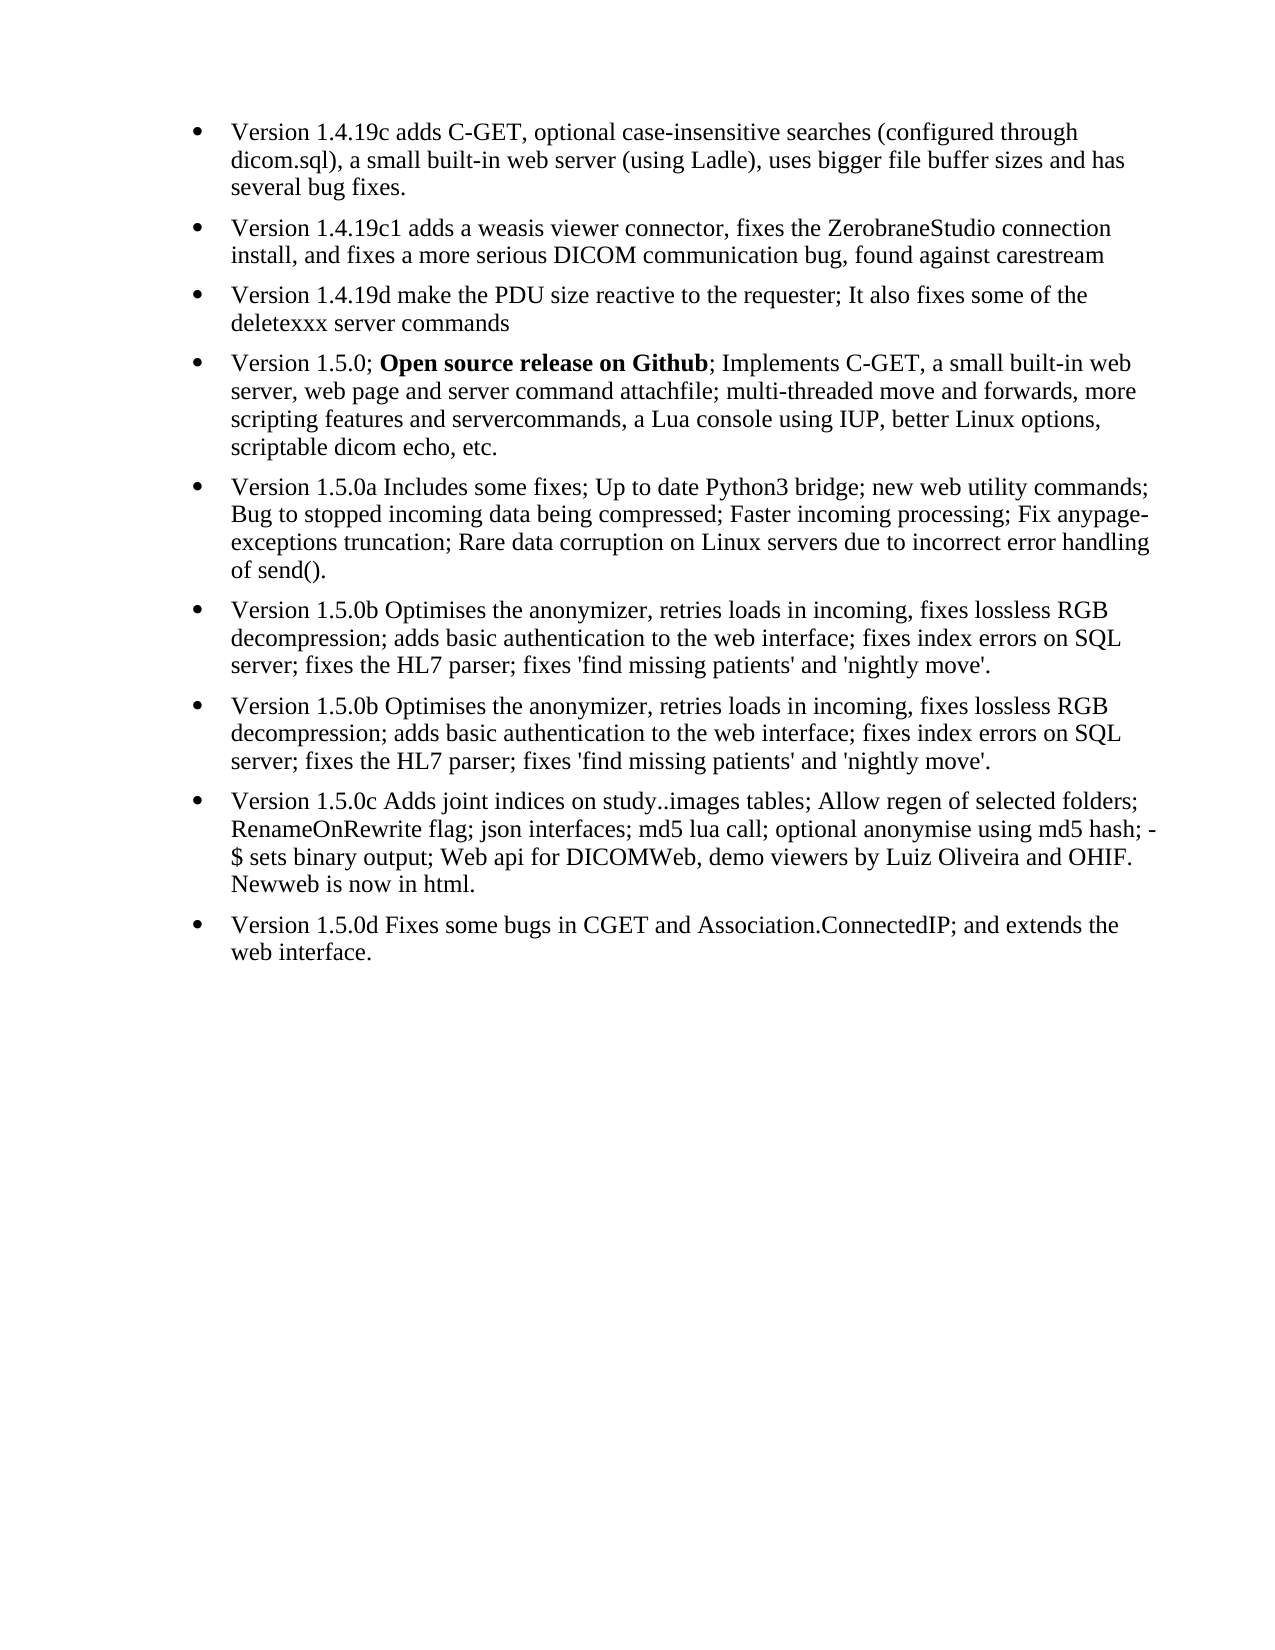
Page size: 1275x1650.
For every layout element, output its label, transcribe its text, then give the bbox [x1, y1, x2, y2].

list Version 1.5.0d Fixes some bugs in CGET and Association.ConnectedIP; and extends the web interface. [193, 911, 1157, 966]
list Version 1.5.0c Adds joint indices on study..images tables; Allow regen of selected folders; RenameOnRewrite flag; json interfaces; md5 lua call; optional anonymise using md5 hash; -$ sets binary output; Web api for DICOMWeb, demo viewers by Luiz Oliveira and OHIF. Newweb is now in html. [193, 787, 1157, 898]
list Version 1.4.19c1 adds a weasis viewer connector, fixes the ZerobraneStudio connection install, and fixes a more serious DICOM communication bug, found against carestream [193, 214, 1157, 269]
list Version 1.5.0; Open source release on Github; Implements C-GET, a small built-in web server, web page and server command attachfile; multi-threaded move and forwards, more scripting features and servercommands, a Lua console using IUP, better Linux options, scriptable dicom echo, etc. [193, 349, 1157, 460]
list Version 1.5.0b Optimises the anonymizer, retries loads in incoming, fixes lossless RGB decompression; adds basic authentication to the web interface; fixes index errors on SQL server; fixes the HL7 parser; fixes 'find missing patients' and 'nightly move'. [193, 692, 1157, 775]
list Version 1.5.0b Optimises the anonymizer, retries loads in incoming, fixes lossless RGB decompression; adds basic authentication to the web interface; fixes index errors on SQL server; fixes the HL7 parser; fixes 'find missing patients' and 'nightly move'. [193, 596, 1157, 679]
list Version 1.4.19c adds C-GET, optional case-insensitive searches (configured through dicom.sql), a small built-in web server (using Ladle), uses bigger file buffer sizes and has several bug fixes. [193, 118, 1157, 201]
list Version 1.5.0a Includes some fixes; Up to date Python3 bridge; new web utility commands; Bug to stopped incoming data being compressed; Faster incoming processing; Fix anypage-exceptions truncation; Rare data corruption on Linux servers due to incorrect error handling of send(). [193, 473, 1157, 584]
list Version 1.4.19d make the PDU size reactive to the requester; It also fixes some of the deletexxx server commands [193, 282, 1157, 337]
